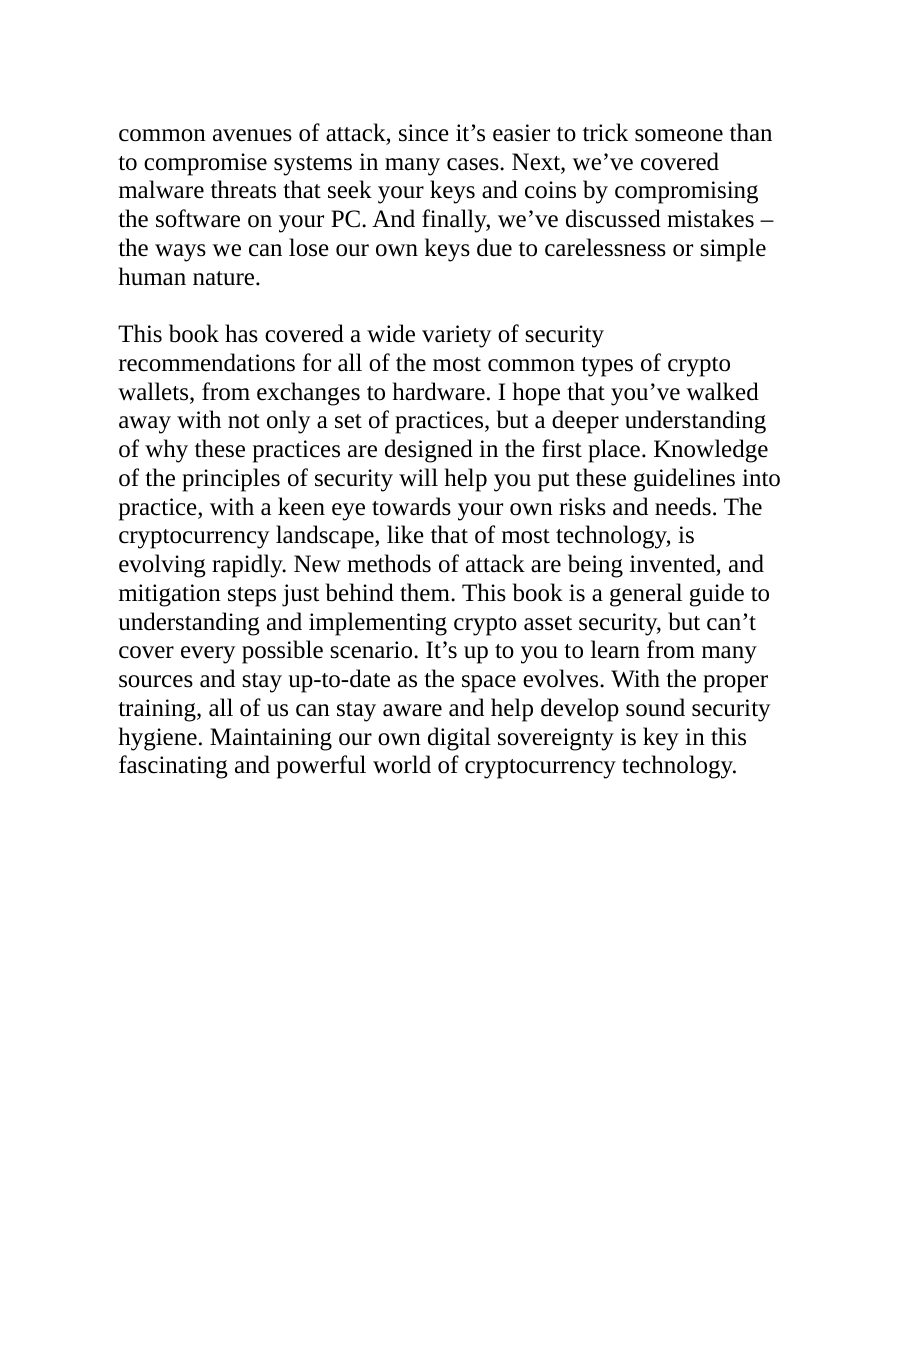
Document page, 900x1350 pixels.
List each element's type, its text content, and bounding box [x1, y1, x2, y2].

text This book has covered a wide variety of security recommendations for all of the most common types of crypto wallets, from exchanges to hardware. I hope that you’ve walked away with not only a set of practices, but a deeper understanding of why these practices are designed in the first place. Knowledge of the principles of security will help you put these guidelines into practice, with a keen eye towards your own risks and needs. The cryptocurrency landscape, like that of most technology, is evolving rapidly. New methods of attack are being invented, and mitigation steps just behind them. This book is a general guide to understanding and implementing crypto asset security, but can’t cover every possible scenario. It’s up to you to learn from many sources and stay up-to-date as the space evolves. With the proper training, all of us can stay aware and help develop sound security hygiene. Maintaining our own digital sovereignty is key in this fascinating and powerful world of cryptocurrency technology. [118, 319, 782, 779]
text common avenues of attack, since it’s easier to trick someone than to compromise systems in many cases. Next, we’ve covered malware threats that seek your keys and coins by compromising the software on your PC. And finally, we’ve discussed mistakes – the ways we can lose our own keys due to carelessness or simple human nature. [118, 118, 782, 291]
